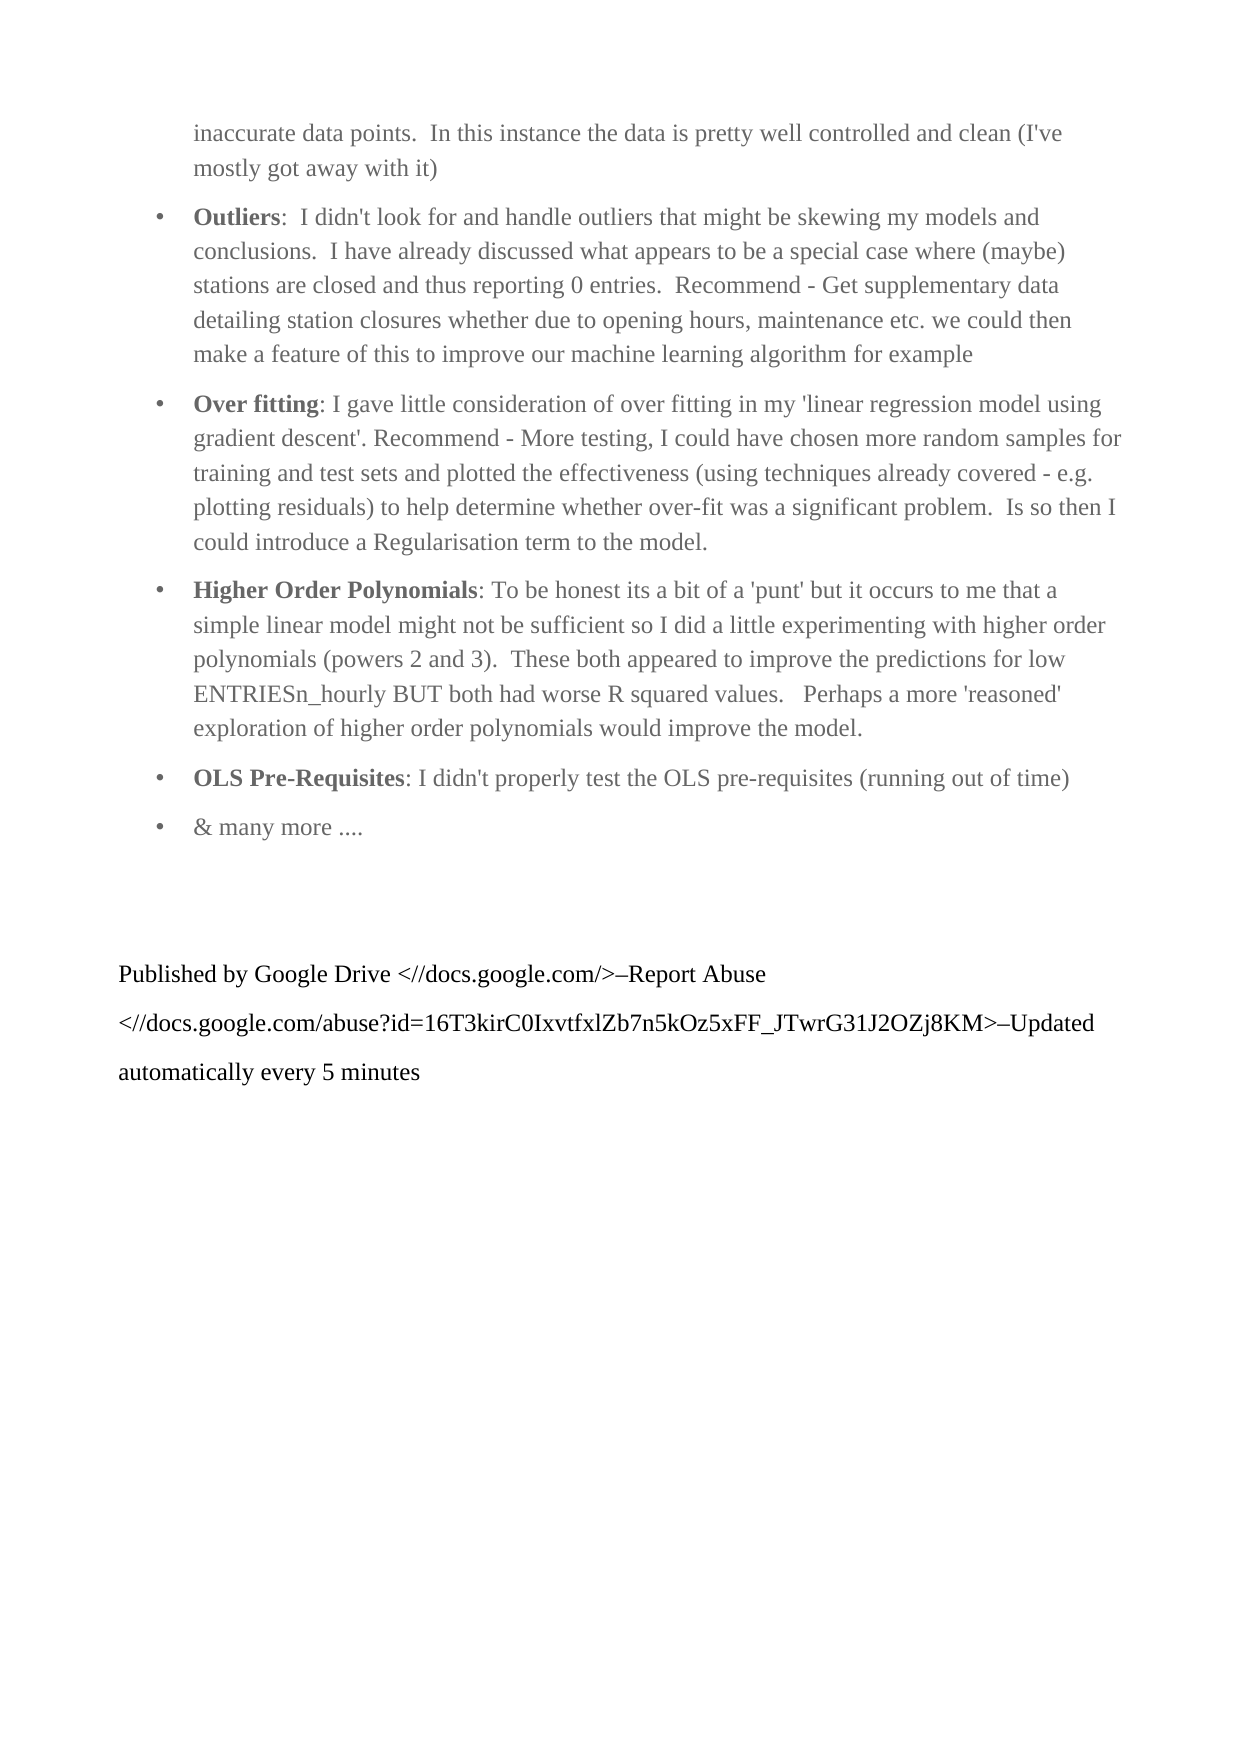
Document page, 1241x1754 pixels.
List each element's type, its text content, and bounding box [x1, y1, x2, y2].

list OLS Pre-Requisites: I didn't properly test the OLS pre-requisites (running out of time) [156, 763, 1122, 791]
list Over fitting: I gave little consideration of over fitting in my 'linear regression model using gradient descent'. Recommend - More testing, I could have chosen more random samples for training and test sets and plotted the effectiveness (using techniques already covered - e.g. plotting residuals) to help determine whether over-fit was a significant problem. Is so then I could introduce a Regularisation term to the model. [156, 389, 1122, 555]
list & many more .... [156, 812, 1122, 840]
list Outliers: I didn't look for and handle outliers that might be skewing my models and conclusions. I have already discussed what appears to be a special case where (maybe) stations are closed and thus reporting 0 entries. Recommend - Get supplementary data detailing station closures whether due to opening hours, maintenance etc. we could then make a feature of this to improve our machine learning algorithm for example [156, 202, 1122, 368]
text Published by Google Drive <//docs.google.com/>–Report Abuse [118, 959, 1122, 988]
list inaccurate data points. In this instance the data is pretty well controlled and clean (I've mostly got away with it) [156, 118, 1122, 181]
list Higher Order Polynomials: To be honest its a bit of a 'punt' but it occurs to me that a simple linear model might not be sufficient so I did a little experimenting with higher order polynomials (powers 2 and 3). These both appeared to improve the predictions for low ENTRIESn_hourly BUT both had worse R squared values. Perhaps a more 'reasoned' exploration of higher order polynomials would improve the model. [156, 576, 1122, 742]
text automatically every 5 minutes [118, 1057, 1122, 1086]
text <//docs.google.com/abuse?id=16T3kirC0IxvtfxlZb7n5kOz5xFF_JTwrG31J2OZj8KM>–Updated [118, 1008, 1122, 1037]
